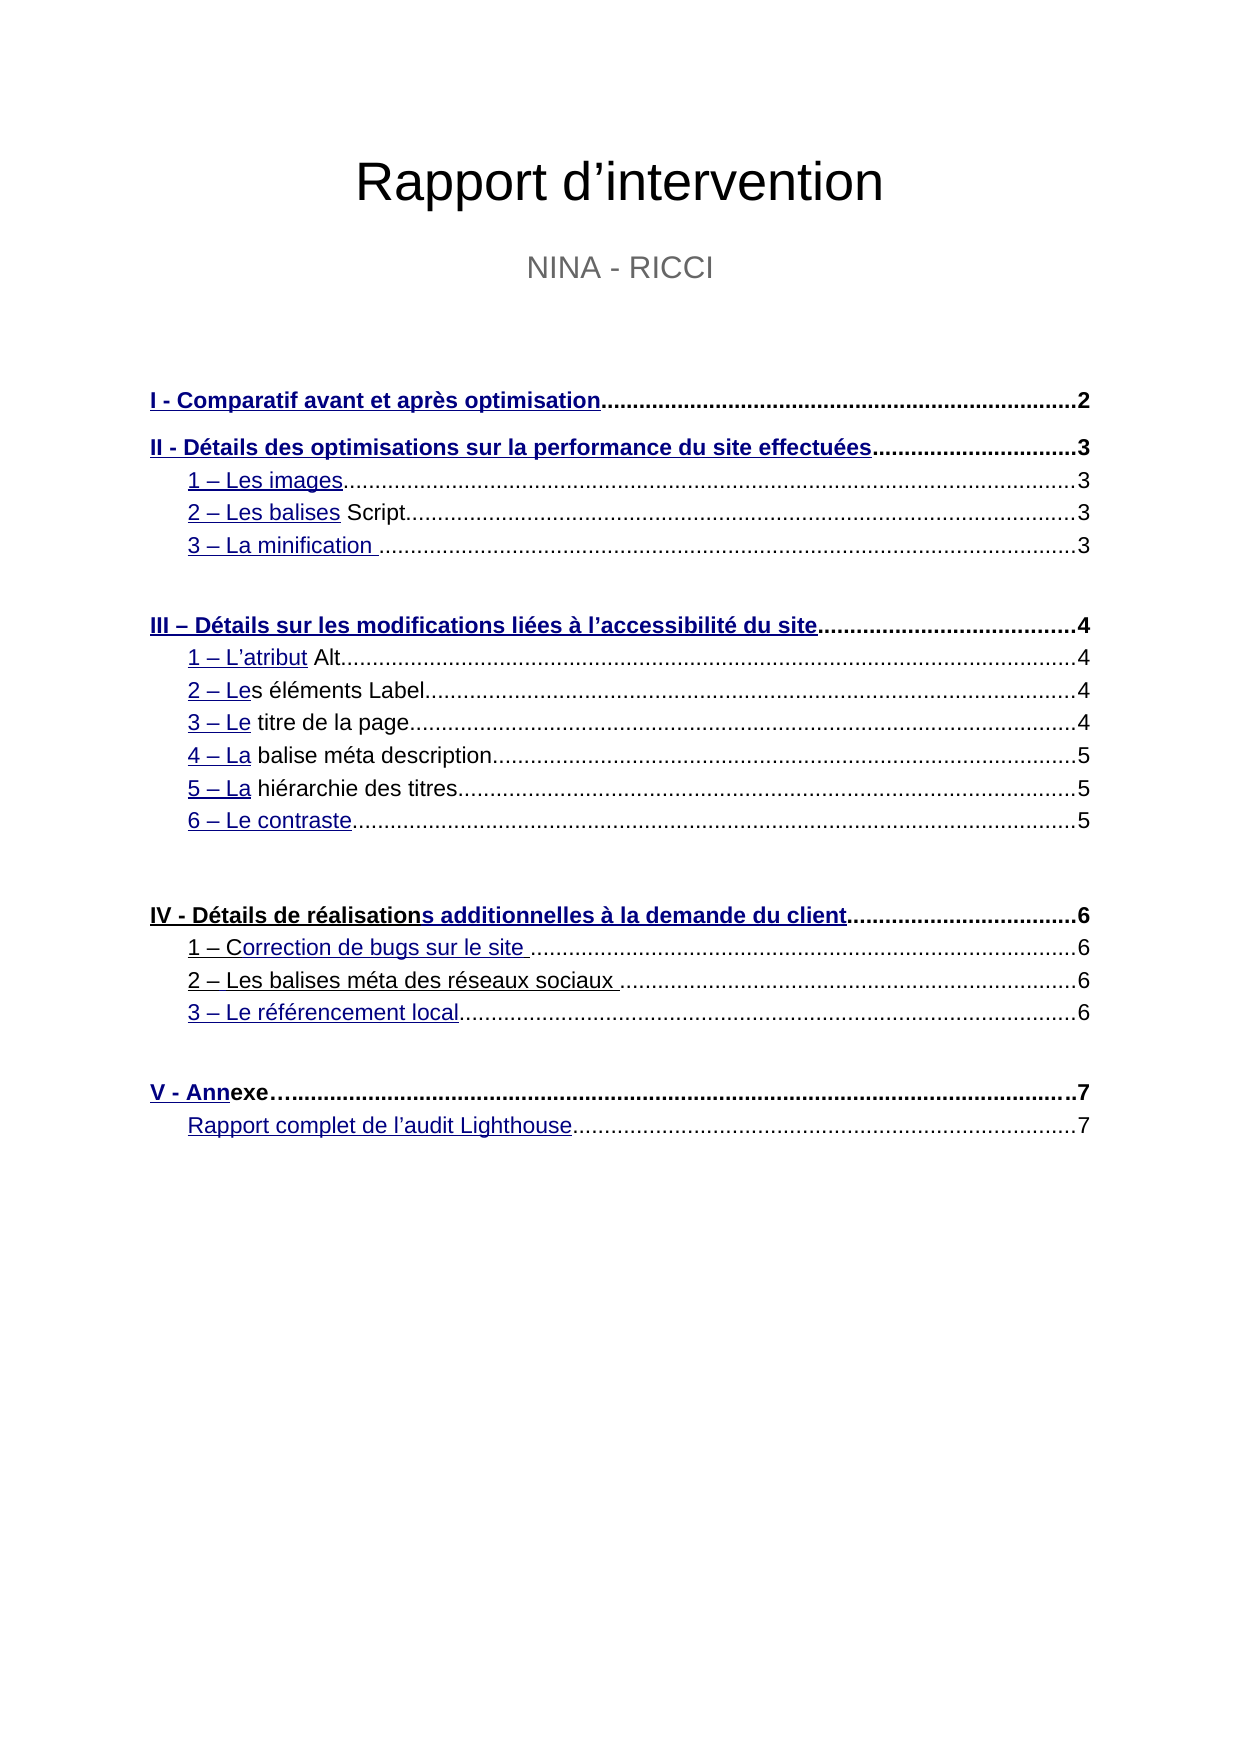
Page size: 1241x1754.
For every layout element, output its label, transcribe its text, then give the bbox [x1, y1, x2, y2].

text II - Détails des optimisations sur la performance du site effectuées 3 [150, 434, 1090, 460]
text 2 – Les balises méta des réseaux sociaux 6 [187, 967, 1090, 993]
text IV - Détails de réalisations additionnelles à la demande du client 6 [150, 902, 1090, 928]
text Rapport complet de l’audit Lighthouse 7 [187, 1112, 1090, 1138]
text I - Comparatif avant et après optimisation 2 [150, 387, 1090, 413]
text 3 – Le référencement local 6 [187, 999, 1090, 1026]
text 4 – La balise méta description 5 [187, 742, 1090, 768]
text Rapport d’intervention [150, 150, 1090, 212]
text 3 – La minification 3 [187, 532, 1090, 558]
text 5 – La hiérarchie des titres 5 [187, 774, 1090, 801]
text 6 – Le contraste 5 [187, 807, 1090, 833]
text 3 – Le titre de la page 4 [187, 709, 1090, 736]
text 1 – Correction de bugs sur le site 6 [187, 934, 1090, 961]
text NINA - RICCI [150, 249, 1090, 285]
text 1 – Les images 3 [187, 467, 1090, 493]
text 1 – L’atribut Alt 4 [187, 644, 1090, 671]
text III – Détails sur les modifications liées à l’accessibilité du site 4 [150, 612, 1090, 638]
text V - Annexe…. ..7 [150, 1079, 1090, 1106]
text 2 – Les éléments Label 4 [187, 677, 1090, 703]
text 2 – Les balises Script 3 [187, 499, 1090, 526]
